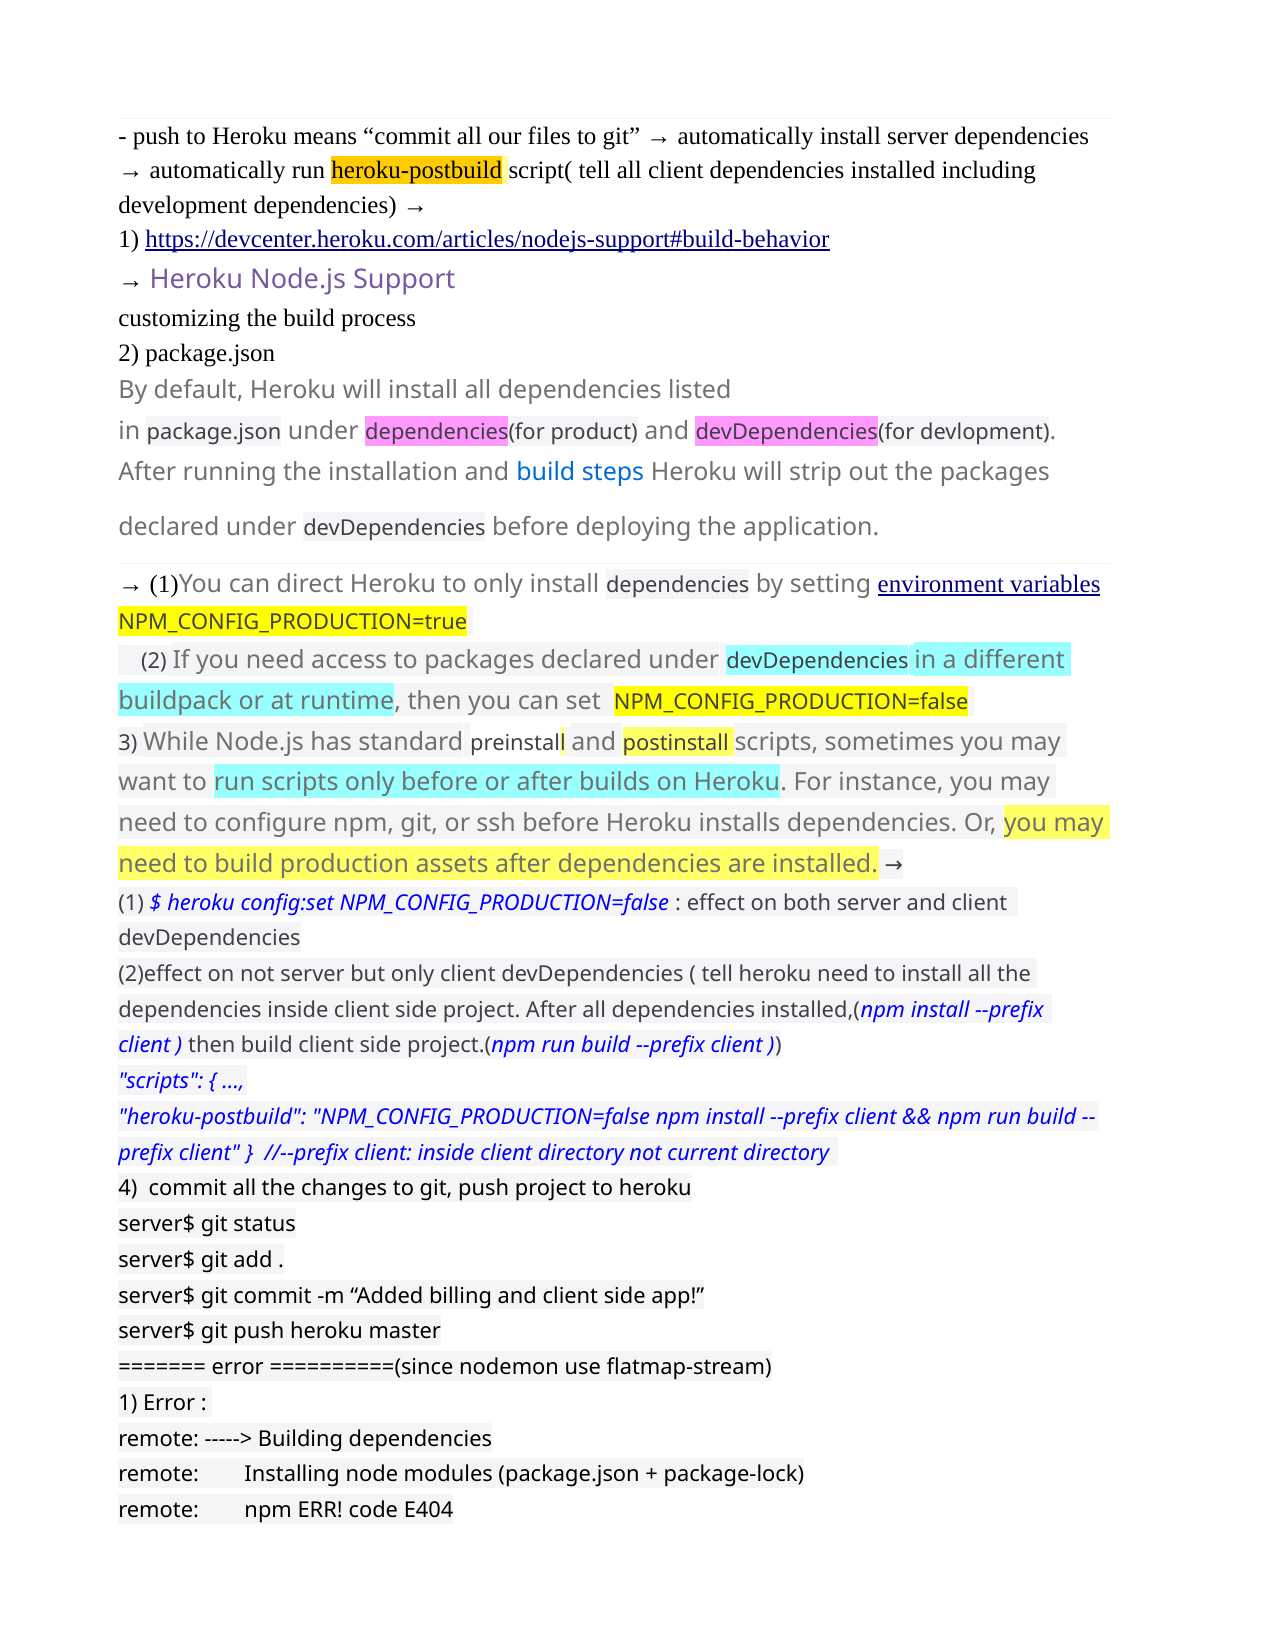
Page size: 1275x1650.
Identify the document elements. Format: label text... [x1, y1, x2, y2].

text → automatically run heroku-postbuild script( tell all client dependencies installed including development dependencies) → [118, 153, 1110, 219]
text remote: Installing node modules (package.json + package-lock) [118, 1455, 1110, 1488]
text server$ git status [118, 1205, 1110, 1238]
text 1) https://devcenter.heroku.com/articles/nodejs-support#build-behavior [118, 222, 1110, 253]
text 4) commit all the changes to git, push project to heroku [118, 1169, 1110, 1202]
text 2) package.json [118, 335, 1110, 366]
text 3) While Node.js has standard preinstall and postinstall scripts, sometimes you may want to run scripts only before or after builds on Heroku. For instance, you may need to configure npm, git, or ssh before Heroku installs dependencies. Or, you may need to build production assets after dependencies are installed. → [118, 720, 1110, 880]
text (1) $ heroku config:set NPM_CONFIG_PRODUCTION=false : effect on both server and client devDependencies [118, 883, 1110, 952]
text 1) Error : [118, 1384, 1110, 1417]
text "heroku-postbuild": "NPM_CONFIG_PRODUCTION=false npm install --prefix client && npm run build --prefix client" } //--prefix client: inside client directory not current directory [118, 1098, 1110, 1166]
text (2) If you need access to packages declared under devDependencies in a different buildpack or at runtime, then you can set NPM_CONFIG_PRODUCTION=false [118, 638, 1110, 716]
text customizing the build process [118, 300, 1110, 332]
text After running the installation and build steps Heroku will strip out the packages declared under devDependencies before deploying the application. [118, 454, 1157, 542]
text remote: -----> Building dependencies [118, 1419, 1110, 1452]
text server$ git add . [118, 1241, 1110, 1274]
text (2)effect on not server but only client devDependencies ( tell heroku need to install all the dependencies inside client side project. After all dependencies installed,(npm install --prefix client ) then build client side project.(npm run build --prefix client )) [118, 955, 1110, 1059]
text → (1)You can direct Heroku to only install dependencies by setting environment variables NPM_CONFIG_PRODUCTION=true [118, 564, 1110, 636]
text → Heroku Node.js Support [118, 256, 1110, 296]
text By default, Heroku will install all dependencies listed in package.json under dependencies(for product) and devDependencies(for devlopment). [118, 369, 1110, 447]
text server$ git push heroku master [118, 1312, 1110, 1345]
text - push to Heroku means “commit all our files to git” → automatically install server dependencies [118, 119, 1110, 150]
text "scripts": { …, [118, 1062, 1110, 1095]
text server$ git commit -m “Added billing and client side app!” [118, 1277, 1110, 1309]
text remote: npm ERR! code E404 [118, 1491, 1110, 1524]
text ======= error ==========(since nodemon use flatmap-stream) [118, 1348, 1110, 1381]
